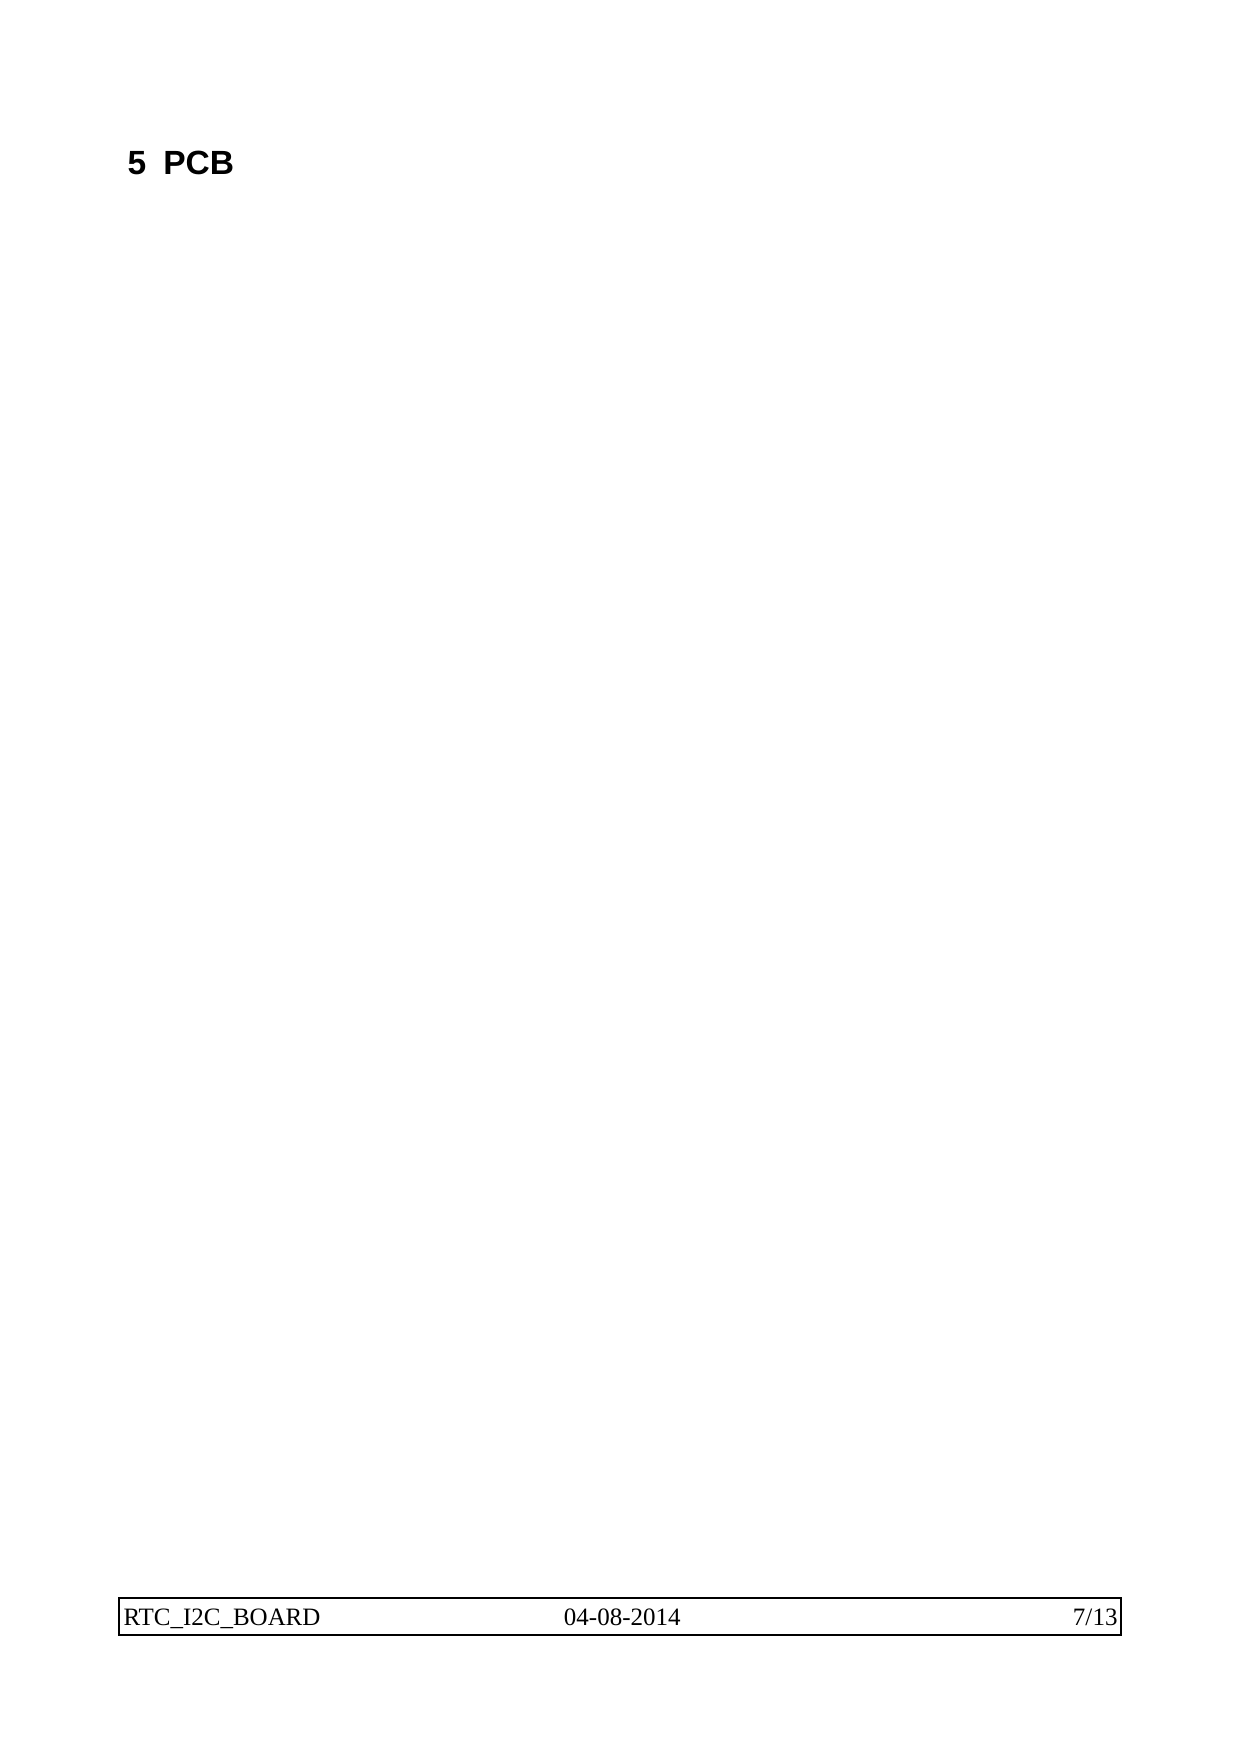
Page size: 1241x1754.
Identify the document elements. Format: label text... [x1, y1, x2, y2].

subtitle PCB [118, 143, 1122, 182]
